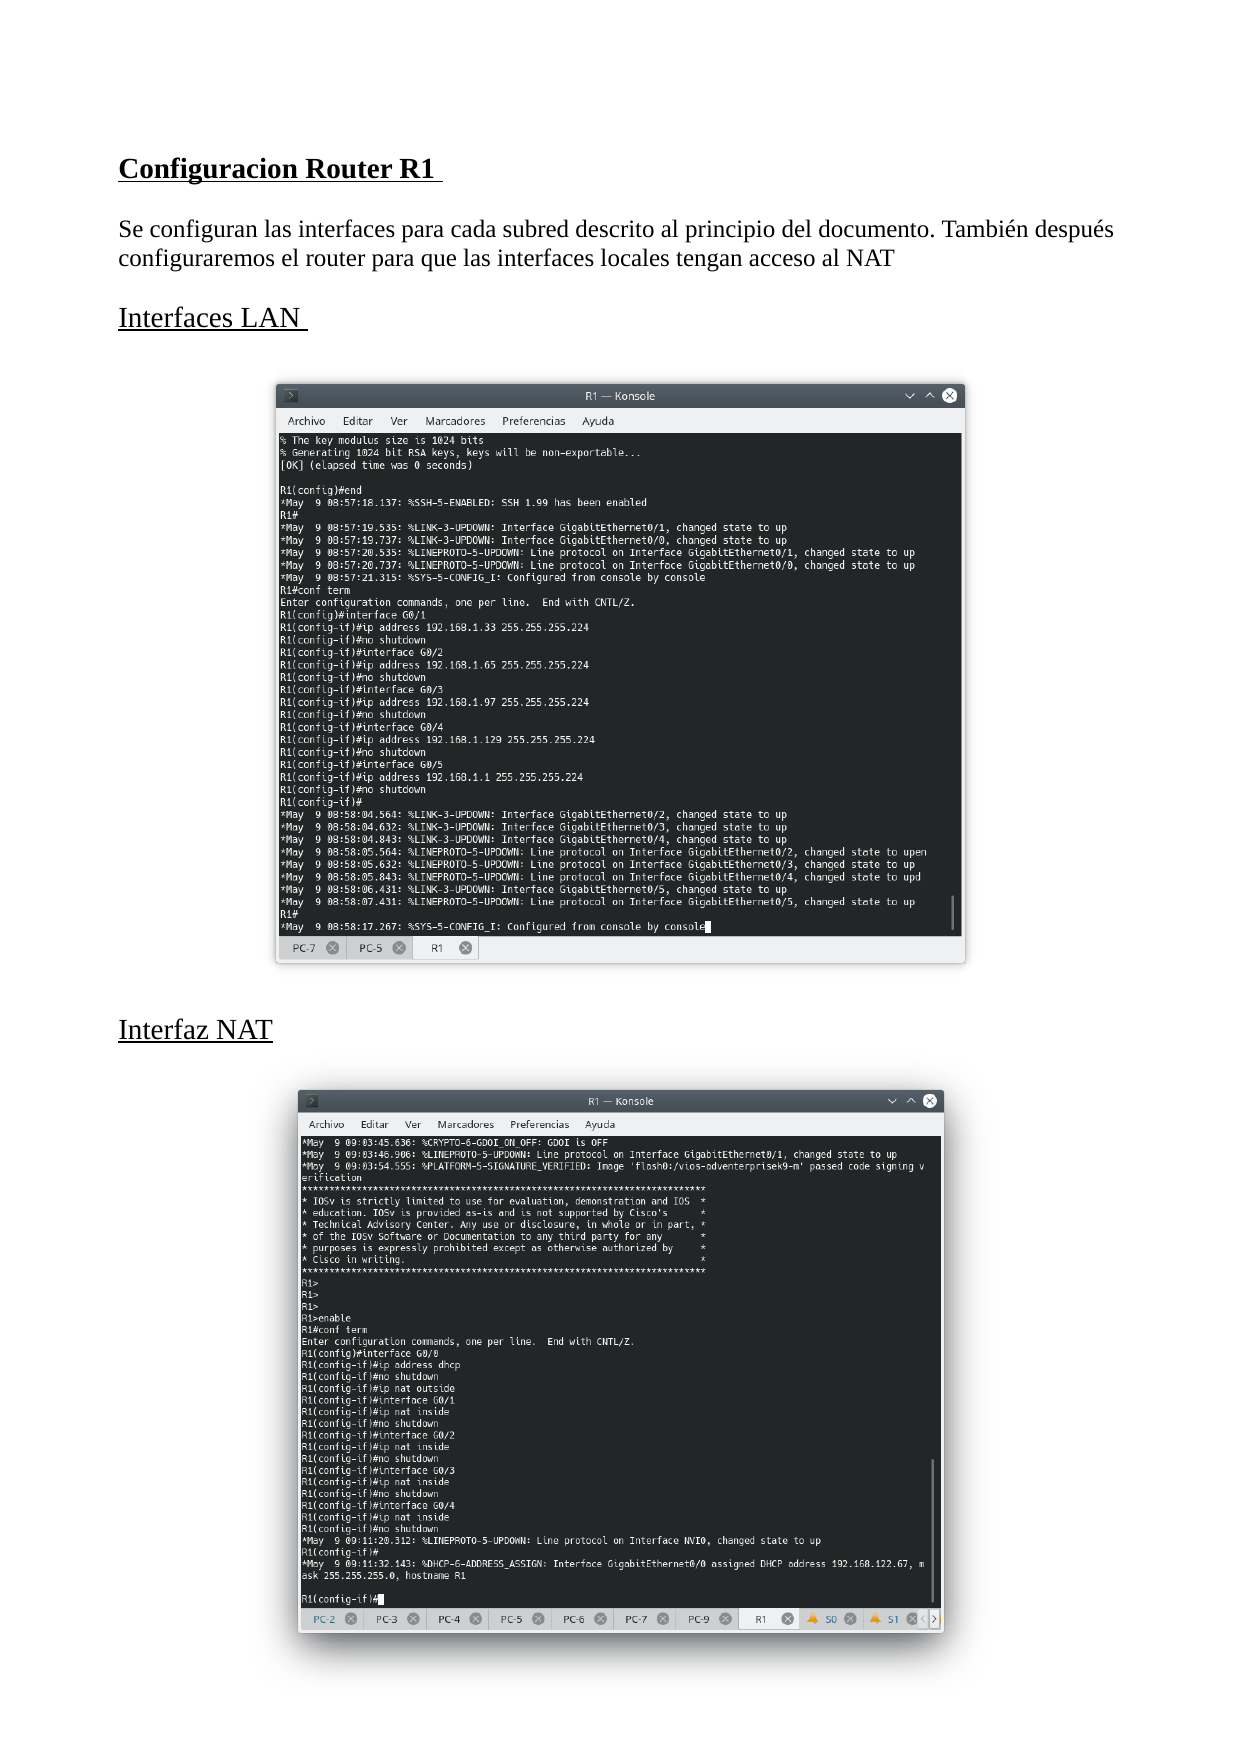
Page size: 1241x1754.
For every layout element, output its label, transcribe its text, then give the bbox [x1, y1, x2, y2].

text Configuracion Router R1 [118, 152, 1122, 185]
text Interfaz NAT [118, 1012, 1122, 1046]
picture [239, 1045, 1002, 1705]
text Interfaces LAN [118, 300, 1122, 334]
text Se configuran las interfaces para cada subred descrito al principio del documento. También después configuraremos el router para que las interfaces locales tengan acceso al NAT [118, 214, 1122, 271]
picture [259, 367, 981, 979]
